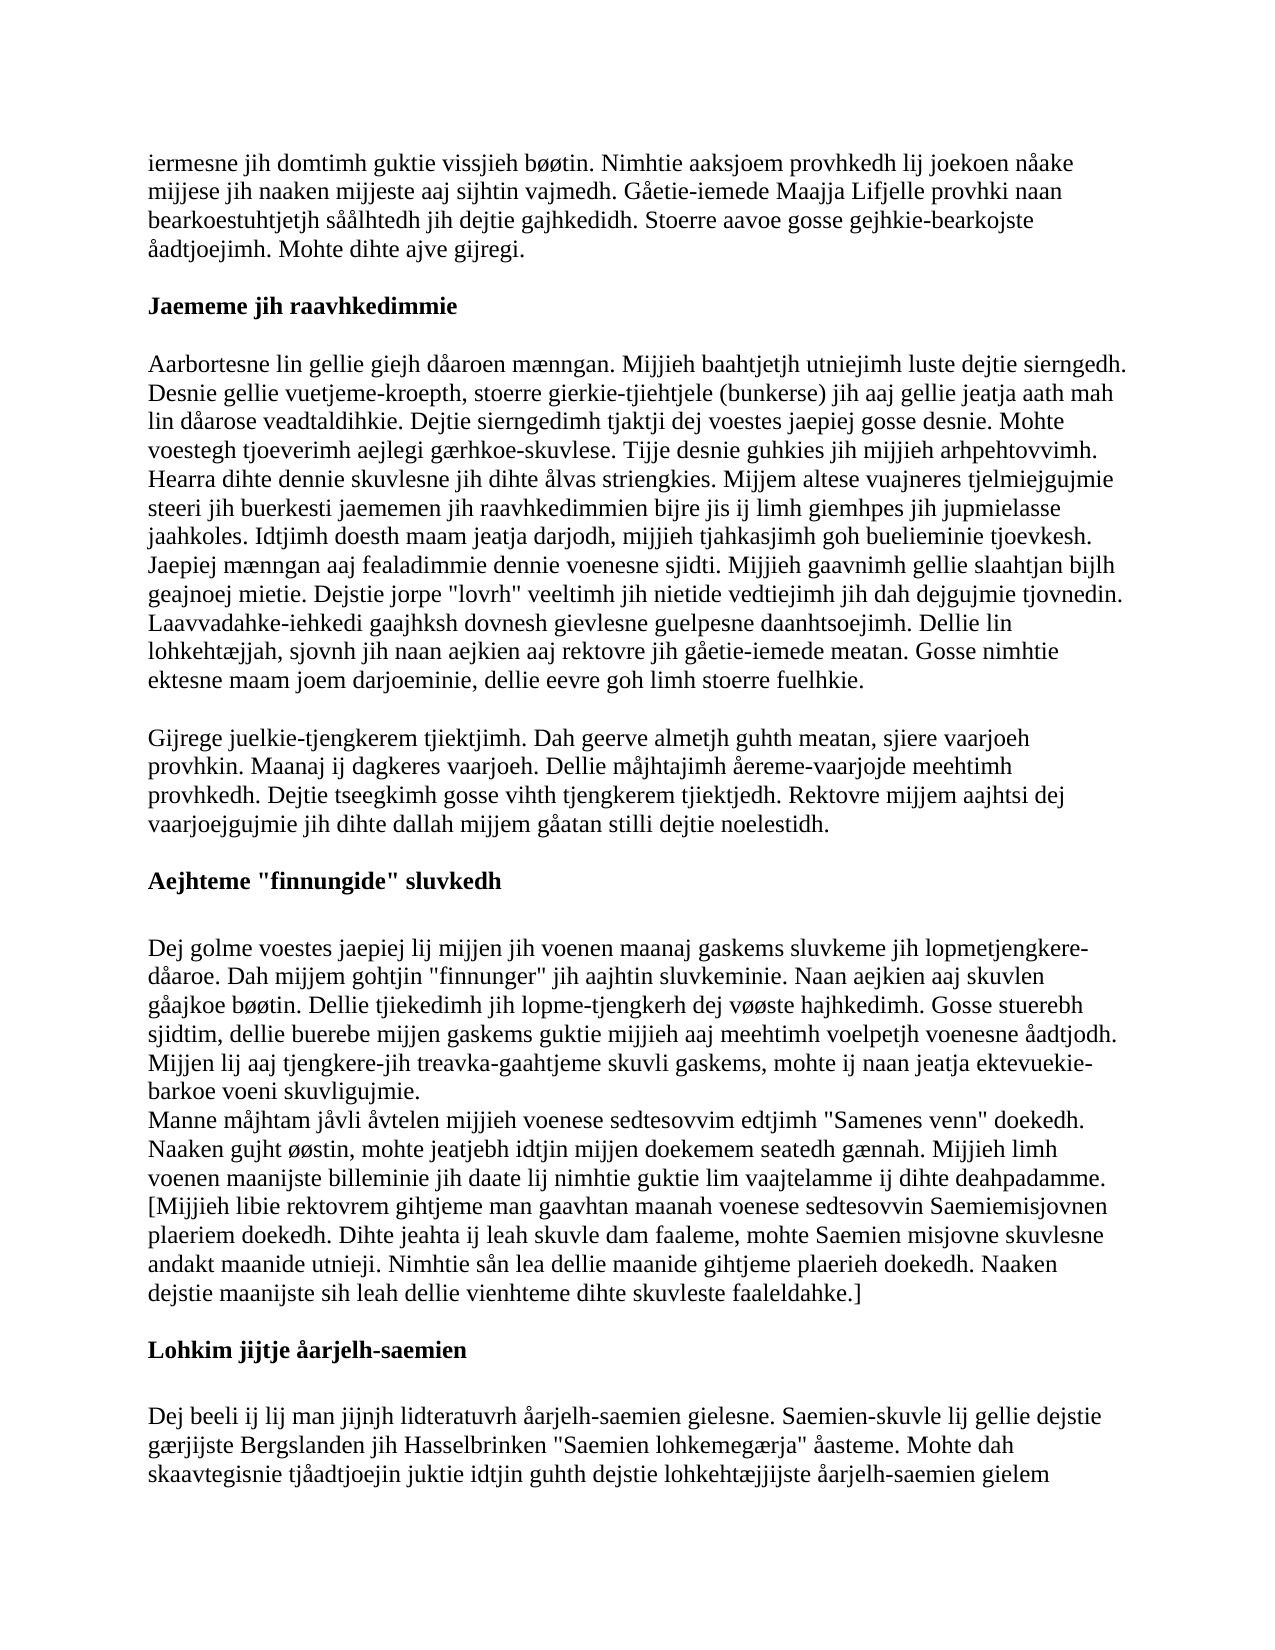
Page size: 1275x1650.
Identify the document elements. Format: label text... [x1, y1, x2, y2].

text Aarbortesne lin gellie giejh dåaroen mænngan. Mijjieh baahtjetjh utniejimh luste dejtie sierngedh. Desnie gellie vuetjeme-kroepth, stoerre gierkie-tjiehtjele (bunkerse) jih aaj gellie jeatja aath mah lin dåarose veadtaldihkie. Dejtie sierngedimh tjaktji dej voestes jaepiej gosse desnie. Mohte voestegh tjoeverimh aejlegi gærhkoe-skuvlese. Tijje desnie guhkies jih mijjieh arhpehtovvimh. Hearra dihte dennie skuvlesne jih dihte ålvas striengkies. Mijjem altese vuajneres tjelmiejgujmie steeri jih buerkesti jaememen jih raavhkedimmien bijre jis ij limh giemhpes jih jupmielasse jaahkoles. Idtjimh doesth maam jeatja darjodh, mijjieh tjahkasjimh goh buelieminie tjoevkesh. [148, 349, 1127, 550]
text Dej beeli ij lij man jijnjh lidteratuvrh åarjelh-saemien gielesne. Saemien-skuvle lij gellie dejstie gærjijste Bergslanden jih Hasselbrinken "Saemien lohkemegærja" åasteme. Mohte dah skaavtegisnie tjåadtjoejin juktie idtjin guhth dejstie lohkehtæjjijste åarjelh-saemien gielem [148, 1401, 1127, 1488]
text Jaepiej mænngan aaj fealadimmie dennie voenesne sjidti. Mijjieh gaavnimh gellie slaahtjan bijlh geajnoej mietie. Dejstie jorpe "lovrh" veeltimh jih nietide vedtiejimh jih dah dejgujmie tjovnedin. Laavvadahke-iehkedi gaajhksh dovnesh gievlesne guelpesne daanhtsoejimh. Dellie lin lohkehtæjjah, sjovnh jih naan aejkien aaj rektovre jih gåetie-iemede meatan. Gosse nimhtie ektesne maam joem darjoeminie, dellie eevre goh limh stoerre fuelhkie. [148, 550, 1127, 694]
text Jaememe jih raavhkedimmie [148, 291, 1127, 320]
text Aejhteme "finnungide" sluvkedh [148, 866, 1127, 895]
text Gijrege juelkie-tjengkerem tjiektjimh. Dah geerve almetjh guhth meatan, sjiere vaarjoeh provhkin. Maanaj ij dagkeres vaarjoeh. Dellie måjhtajimh åereme-vaarjojde meehtimh provhkedh. Dejtie tseegkimh gosse vihth tjengkerem tjiektjedh. Rektovre mijjem aajhtsi dej vaarjoejgujmie jih dihte dallah mijjem gåatan stilli dejtie noelestidh. [148, 723, 1127, 838]
text Manne måjhtam jåvli åvtelen mijjieh voenese sedtesovvim edtjimh "Samenes venn" doekedh. Naaken gujht øøstin, mohte jeatjebh idtjin mijjen doekemem seatedh gænnah. Mijjieh limh voenen maanijste billeminie jih daate lij nimhtie guktie lim vaajtelamme ij dihte deahpadamme. [Mijjieh libie rektovrem gihtjeme man gaavhtan maanah voenese sedtesovvin Saemiemisjovnen plaeriem doekedh. Dihte jeahta ij leah skuvle dam faaleme, mohte Saemien misjovne skuvlesne andakt maanide utnieji. Nimhtie sån lea dellie maanide gihtjeme plaerieh doekedh. Naaken dejstie maanijste sih leah dellie vienhteme dihte skuvleste faaleldahke.] [148, 1105, 1127, 1306]
text Dej golme voestes jaepiej lij mijjen jih voenen maanaj gaskems sluvkeme jih lopmetjengkere-dåaroe. Dah mijjem gohtjin "finnunger" jih aajhtin sluvkeminie. Naan aejkien aaj skuvlen gåajkoe bøøtin. Dellie tjiekedimh jih lopme-tjengkerh dej vøøste hajhkedimh. Gosse stuerebh sjidtim, dellie buerebe mijjen gaskems guktie mijjieh aaj meehtimh voelpetjh voenesne åadtjodh. Mijjen lij aaj tjengkere-jih treavka-gaahtjeme skuvli gaskems, mohte ij naan jeatja ektevuekie- barkoe voeni skuvligujmie. [148, 933, 1127, 1105]
text Lohkim jijtje åarjelh-saemien [148, 1335, 1127, 1364]
text iermesne jih domtimh guktie vissjieh bøøtin. Nimhtie aaksjoem provhkedh lij joekoen nåake mijjese jih naaken mijjeste aaj sijhtin vajmedh. Gåetie-iemede Maajja Lifjelle provhki naan bearkoestuhtjetjh såålhtedh jih dejtie gajhkedidh. Stoerre aavoe gosse gejhkie-bearkojste åadtjoejimh. Mohte dihte ajve gijregi. [148, 148, 1127, 263]
